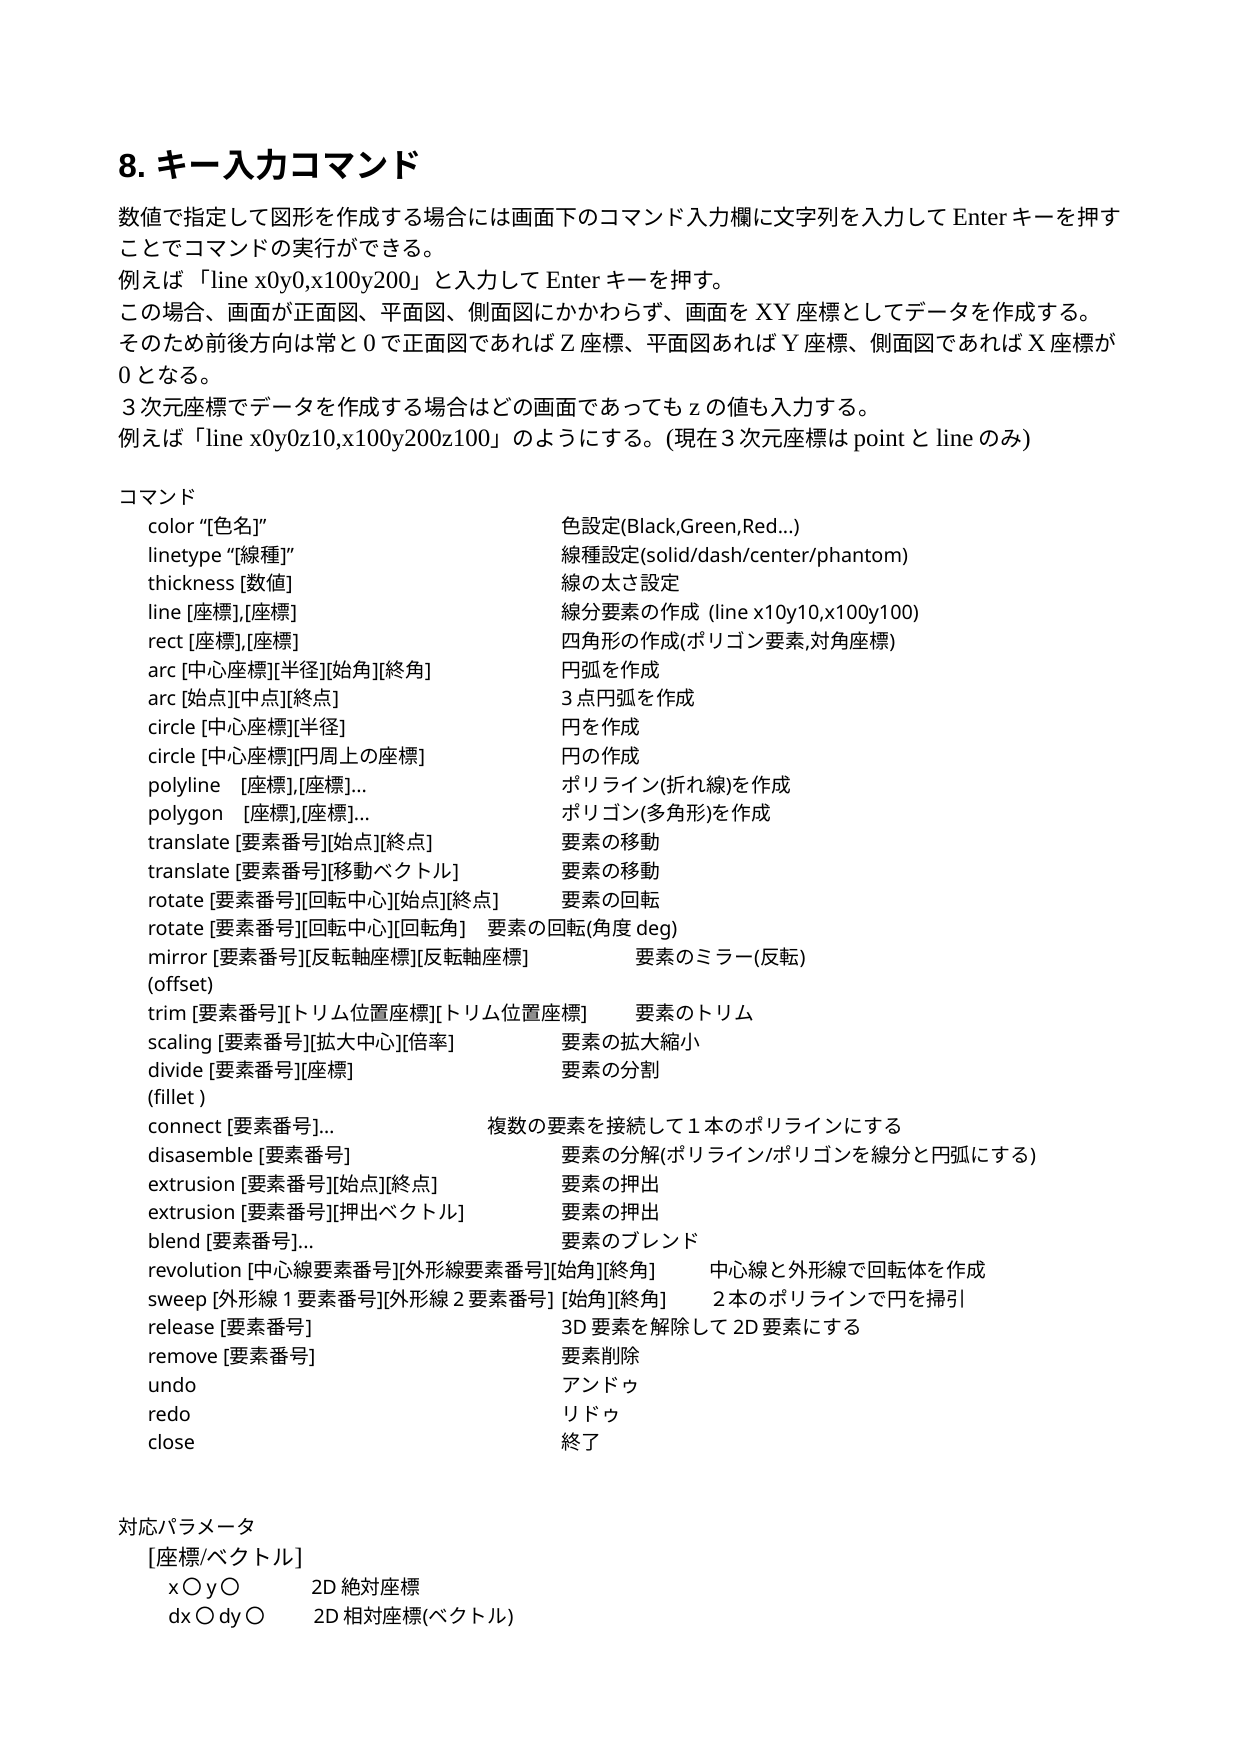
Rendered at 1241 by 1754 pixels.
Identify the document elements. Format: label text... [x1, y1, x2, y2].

text thickness [数値] 線の太さ設定 [148, 568, 1122, 597]
text dx〇dy〇 2D相対座標(ベクトル) [148, 1600, 1122, 1629]
text revolution [中心線要素番号][外形線要素番号][始角][終角] 中心線と外形線で回転体を作成 [148, 1254, 1122, 1283]
text rect [座標],[座標] 四角形の作成(ポリゴン要素,対角座標) [148, 625, 1122, 654]
text arc [中心座標][半径][始角][終角] 円弧を作成 [148, 654, 1122, 683]
text extrusion [要素番号][始点][終点] 要素の押出 [148, 1168, 1122, 1197]
text 例えば 「line x0y0,x100y200」と入力してEnterキーを押す。 [118, 263, 1122, 295]
text undo アンドゥ [148, 1369, 1122, 1398]
text translate [要素番号][移動ベクトル] 要素の移動 [148, 855, 1122, 884]
text trim [要素番号][トリム位置座標][トリム位置座標] 要素のトリム [148, 997, 1122, 1026]
text 数値で指定して図形を作成する場合には画面下のコマンド入力欄に文字列を入力してEnterキーを押すことでコマンドの実行ができる。 [118, 200, 1122, 263]
text redo リドゥ [148, 1398, 1122, 1427]
text x〇y〇 2D絶対座標 [148, 1572, 1122, 1600]
text mirror [要素番号][反転軸座標][反転軸座標] 要素のミラー(反転) [148, 942, 1122, 970]
text rotate [要素番号][回転中心][回転角] 要素の回転(角度deg) [148, 913, 1122, 942]
text ３次元座標でデータを作成する場合はどの画面であってもzの値も入力する。 [118, 390, 1122, 421]
text release [要素番号] 3D要素を解除して2D要素にする [148, 1312, 1122, 1341]
subtitle 8. キー入力コマンド [118, 139, 1122, 187]
text [座標/ベクトル] [148, 1540, 1122, 1572]
text extrusion [要素番号][押出ベクトル] 要素の押出 [148, 1197, 1122, 1226]
text rotate [要素番号][回転中心][始点][終点] 要素の回転 [148, 884, 1122, 913]
text (fillet ) [148, 1084, 1122, 1111]
text blend [要素番号]... 要素のブレンド [148, 1226, 1122, 1254]
text circle [中心座標][円周上の座標] 円の作成 [148, 740, 1122, 769]
text コマンド [118, 482, 1122, 510]
text divide [要素番号][座標] 要素の分割 [148, 1055, 1122, 1084]
text (offset) [148, 970, 1122, 997]
text sweep [外形線1要素番号][外形線2要素番号] [始角][終角] ２本のポリラインで円を掃引 [148, 1283, 1122, 1312]
text この場合、画面が正面図、平面図、側面図にかかわらず、画面をXY座標としてデータを作成する。 [118, 295, 1122, 326]
text 対応パラメータ [118, 1511, 1122, 1540]
text 例えば「line x0y0z10,x100y200z100」のようにする。(現在３次元座標はpointとlineのみ) [118, 421, 1122, 453]
text arc [始点][中点][終点] 3点円弧を作成 [148, 683, 1122, 712]
text connect [要素番号]… 複数の要素を接続して１本のポリラインにする [148, 1111, 1122, 1139]
text line [座標],[座標] 線分要素の作成 (line x10y10,x100y100) [148, 597, 1122, 625]
text translate [要素番号][始点][終点] 要素の移動 [148, 827, 1122, 855]
text disasemble [要素番号] 要素の分解(ポリライン/ポリゴンを線分と円弧にする) [148, 1139, 1122, 1168]
text remove [要素番号] 要素削除 [148, 1341, 1122, 1369]
text そのため前後方向は常と0で正面図であればZ座標、平面図あればY座標、側面図であればX座標が0となる。 [118, 326, 1122, 390]
text scaling [要素番号][拡大中心][倍率] 要素の拡大縮小 [148, 1026, 1122, 1055]
text close 終了 [148, 1427, 1122, 1456]
text linetype “[線種]” 線種設定(solid/dash/center/phantom) [148, 539, 1122, 568]
